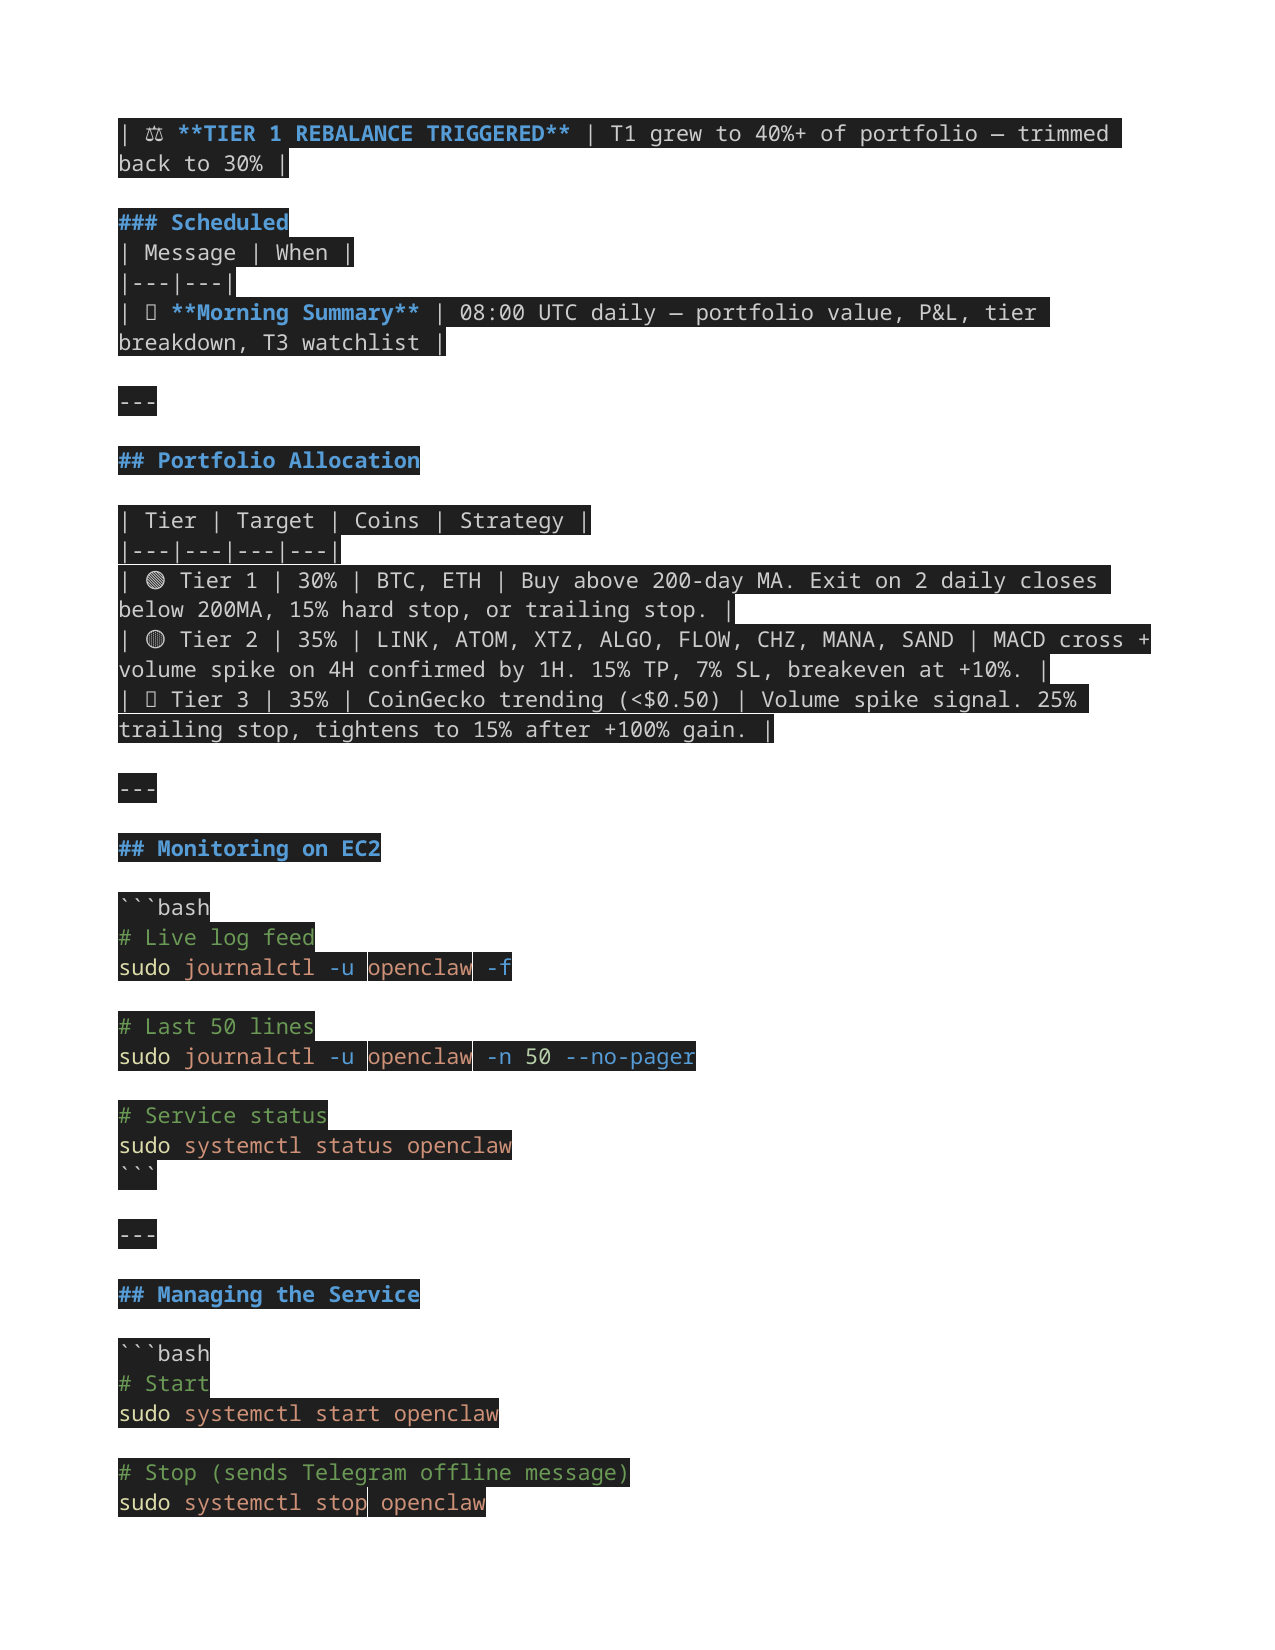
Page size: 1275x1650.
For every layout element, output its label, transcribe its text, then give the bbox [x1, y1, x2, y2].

text | 🟢 Tier 1 | 30% | BTC, ETH | Buy above 200-day MA. Exit on 2 daily closes below 200MA, 15% hard stop, or trailing stop. | [118, 564, 1157, 624]
text # Live log feed [118, 922, 1157, 952]
text --- [118, 773, 1157, 803]
text sudo systemctl start openclaw [118, 1398, 1157, 1428]
text |---|---| [118, 267, 1157, 297]
text ## Portfolio Allocation [118, 446, 1157, 475]
text | 🔴 Tier 3 | 35% | CoinGecko trending (<$0.50) | Volume spike signal. 25% trailing stop, tightens to 15% after +100% gain. | [118, 684, 1157, 743]
text | 🟡 Tier 2 | 35% | LINK, ATOM, XTZ, ALGO, FLOW, CHZ, MANA, SAND | MACD cross + volume spike on 4H confirmed by 1H. 15% TP, 7% SL, breakeven at +10%. | [118, 624, 1157, 684]
text ## Monitoring on EC2 [118, 832, 1157, 862]
text # Service status [118, 1100, 1157, 1130]
text # Start [118, 1368, 1157, 1398]
text --- [118, 1219, 1157, 1249]
text sudo journalctl -u openclaw -n 50 --no-pager [118, 1041, 1157, 1071]
text ### Scheduled [118, 207, 1157, 237]
text sudo systemctl status openclaw [118, 1130, 1157, 1160]
text # Last 50 lines [118, 1011, 1157, 1041]
text ```bash [118, 892, 1157, 922]
text |---|---|---|---| [118, 535, 1157, 564]
text ## Managing the Service [118, 1279, 1157, 1309]
text | ⚖️ **TIER 1 REBALANCE TRIGGERED** | T1 grew to 40%+ of portfolio — trimmed back to 30% | [118, 118, 1157, 178]
text | Tier | Target | Coins | Strategy | [118, 505, 1157, 535]
text ``` [118, 1160, 1157, 1190]
text --- [118, 386, 1157, 416]
text ```bash [118, 1338, 1157, 1368]
text | Message | When | [118, 237, 1157, 267]
text sudo journalctl -u openclaw -f [118, 952, 1157, 981]
text | 🌅 **Morning Summary** | 08:00 UTC daily — portfolio value, P&L, tier breakdown, T3 watchlist | [118, 297, 1157, 356]
text # Stop (sends Telegram offline message) [118, 1457, 1157, 1487]
text sudo systemctl stop openclaw [118, 1487, 1157, 1517]
